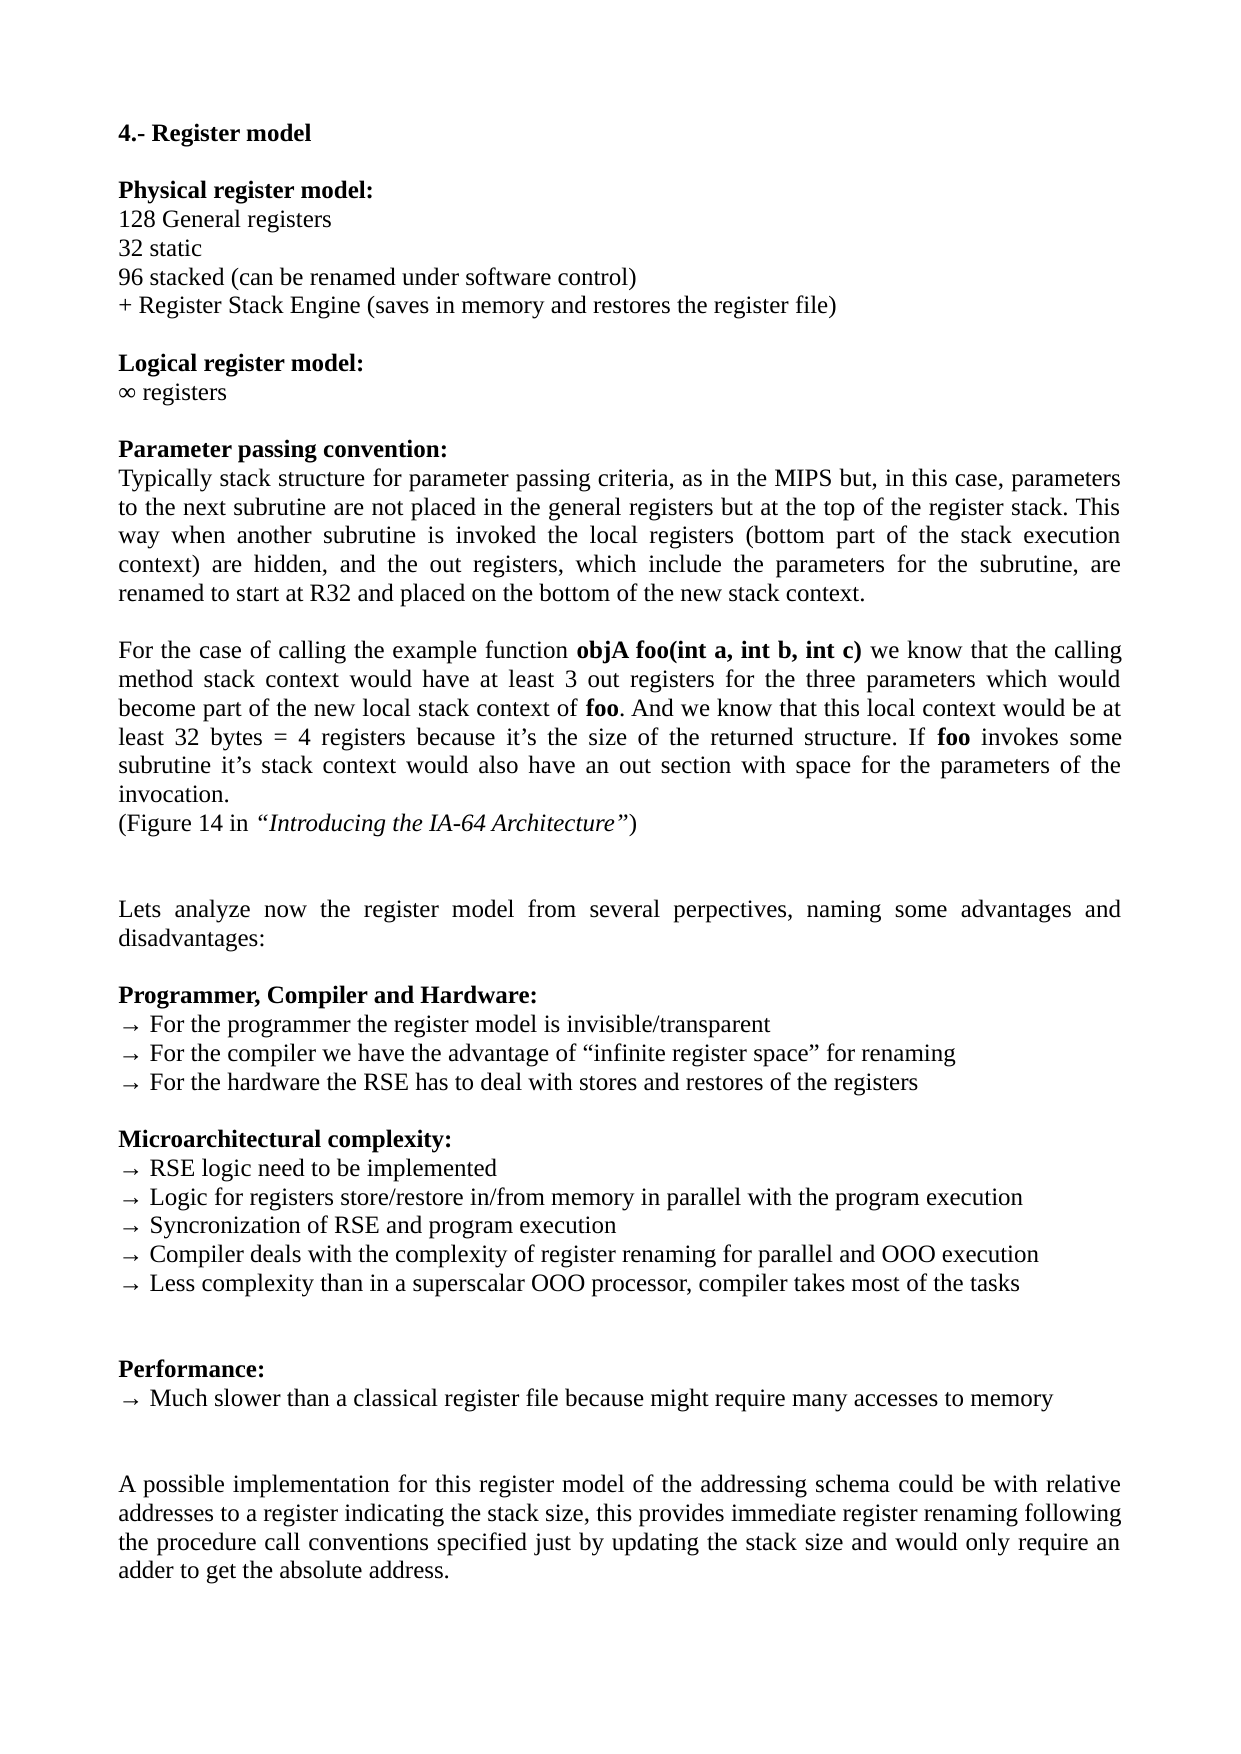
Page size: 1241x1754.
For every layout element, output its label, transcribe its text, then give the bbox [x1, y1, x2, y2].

text → RSE logic need to be implemented [118, 1153, 1122, 1182]
text → Syncronization of RSE and program execution [118, 1211, 1122, 1239]
text Lets analyze now the register model from several perpectives, naming some advantages and disadvantages: [118, 894, 1122, 952]
text → Logic for registers store/restore in/from memory in parallel with the program execution [118, 1182, 1122, 1211]
text Logical register model: [118, 348, 1122, 377]
text Typically stack structure for parameter passing criteria, as in the MIPS but, in this case, parameters to the next subrutine are not placed in the general registers but at the top of the register stack. This way when another subrutine is invoked the local registers (bottom part of the stack execution context) are hidden, and the out registers, which include the parameters for the subrutine, are renamed to start at R32 and placed on the bottom of the new stack context. [118, 463, 1122, 607]
text ∞ registers [118, 377, 1122, 406]
text Programmer, Compiler and Hardware: [118, 981, 1122, 1009]
text + Register Stack Engine (saves in memory and restores the register file) [118, 291, 1122, 319]
text → Less complexity than in a superscalar OOO processor, compiler takes most of the tasks [118, 1268, 1122, 1297]
text 128 General registers [118, 204, 1122, 233]
text → For the hardware the RSE has to deal with stores and restores of the registers [118, 1067, 1122, 1096]
text Performance: [118, 1354, 1122, 1383]
text → Compiler deals with the complexity of register renaming for parallel and OOO execution [118, 1239, 1122, 1268]
text Physical register model: [118, 176, 1122, 204]
text (Figure 14 in “Introducing the IA-64 Architecture”) [118, 808, 1122, 837]
text Microarchitectural complexity: [118, 1124, 1122, 1153]
text 32 static [118, 233, 1122, 262]
text → For the compiler we have the advantage of “infinite register space” for renaming [118, 1038, 1122, 1067]
text 4.- Register model [118, 118, 1122, 147]
text → For the programmer the register model is invisible/transparent [118, 1009, 1122, 1038]
text 96 stacked (can be renamed under software control) [118, 262, 1122, 291]
text Parameter passing convention: [118, 434, 1122, 463]
text A possible implementation for this register model of the addressing schema could be with relative addresses to a register indicating the stack size, this provides immediate register renaming following the procedure call conventions specified just by updating the stack size and would only require an adder to get the absolute address. [118, 1469, 1122, 1584]
text For the case of calling the example function objA foo(int a, int b, int c) we know that the calling method stack context would have at least 3 out registers for the three parameters which would become part of the new local stack context of foo. And we know that this local context would be at least 32 bytes = 4 registers because it’s the size of the returned structure. If foo invokes some subrutine it’s stack context would also have an out section with space for the parameters of the invocation. [118, 636, 1122, 808]
text → Much slower than a classical register file because might require many accesses to memory [118, 1383, 1122, 1412]
